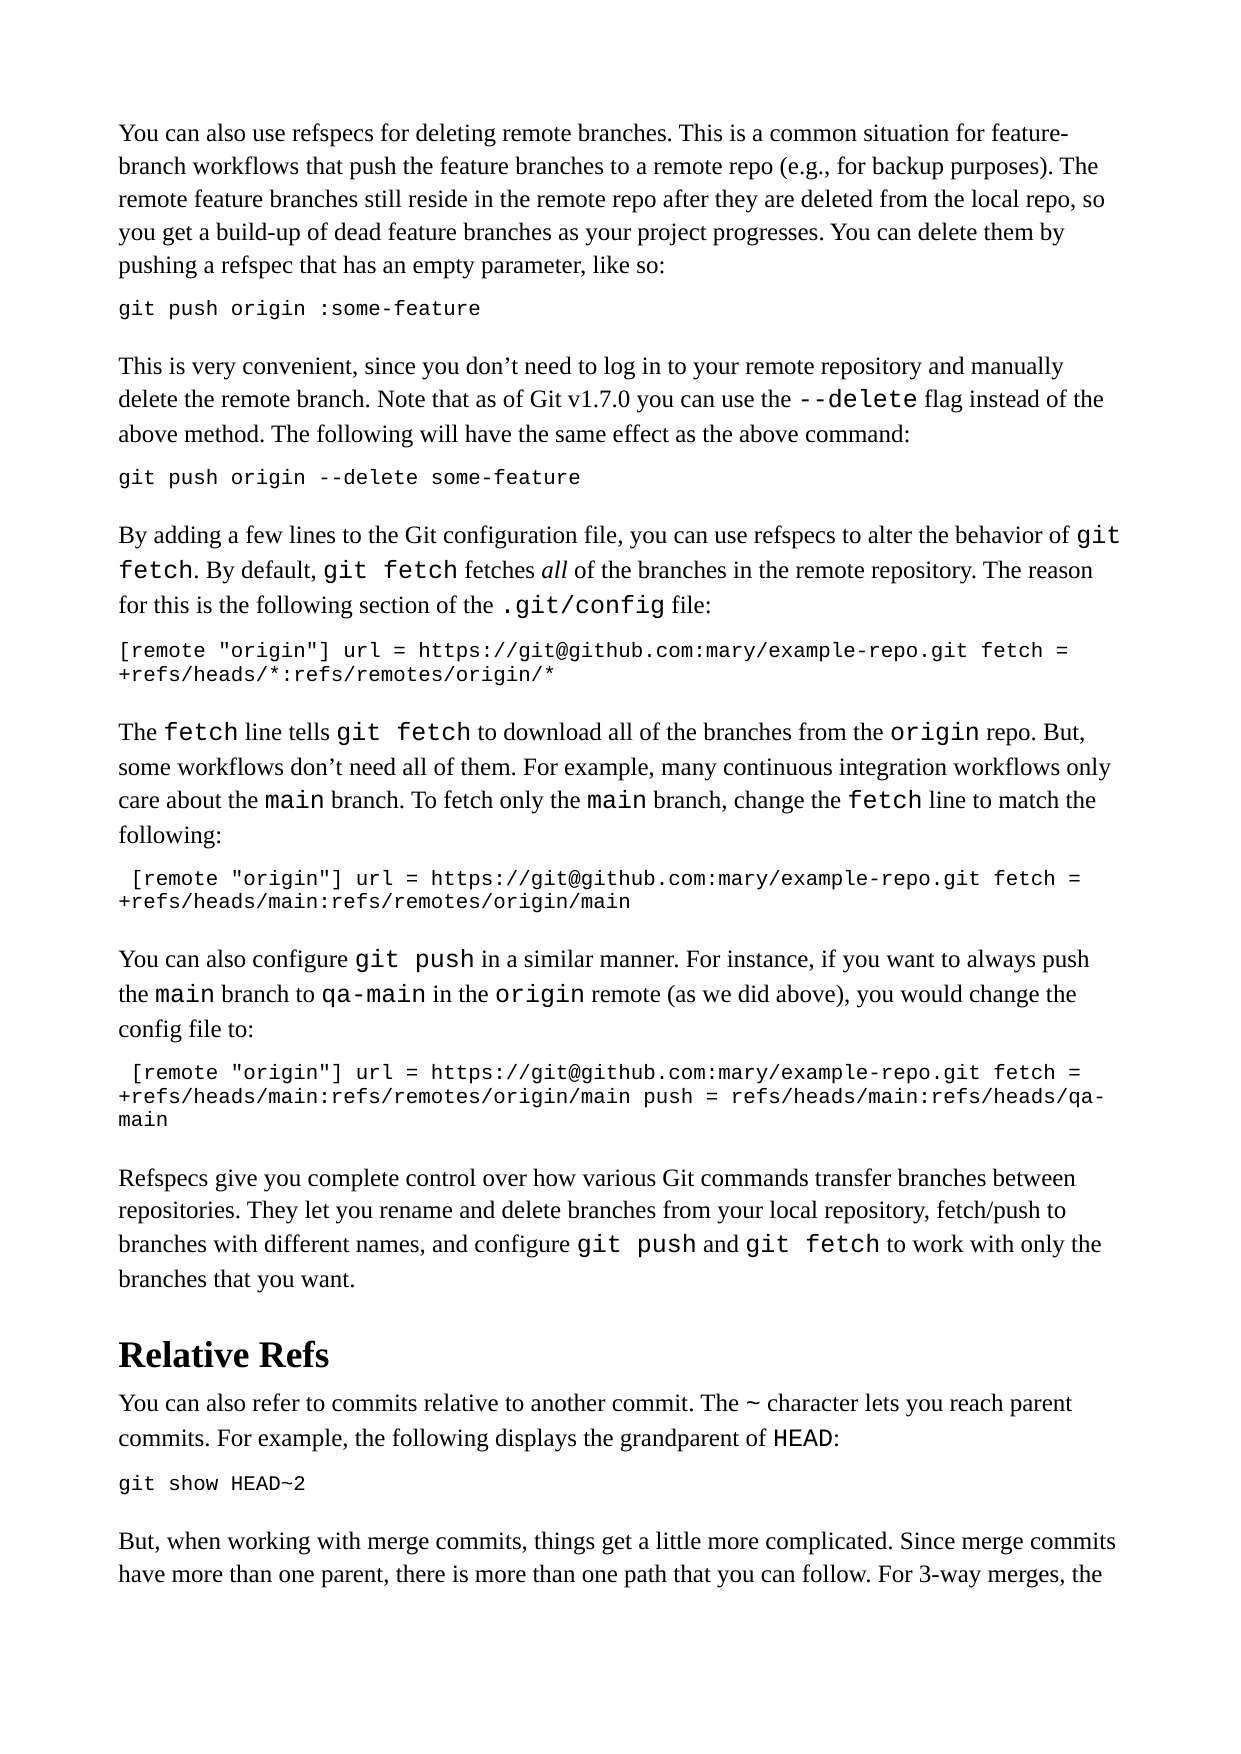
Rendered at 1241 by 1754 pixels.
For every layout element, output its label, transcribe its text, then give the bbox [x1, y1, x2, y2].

subtitle Relative Refs [118, 1332, 1122, 1375]
text You can also configure git push in a similar manner. For instance, if you want to always push the main branch to qa-main in the origin remote (as we did above), you would change the config file to: [118, 944, 1122, 1043]
text git push origin :some-feature [118, 298, 1122, 321]
text [remote "origin"] url = https://git@github.com:mary/example-repo.git fetch = +refs/heads/*:refs/remotes/origin/* [118, 640, 1122, 687]
text You can also refer to commits relative to another commit. The ~ character lets you reach parent commits. For example, the following displays the grandparent of HEAD: [118, 1388, 1122, 1454]
text The fetch line tells git fetch to download all of the branches from the origin repo. But, some workflows don’t need all of them. For example, many continuous integration workflows only care about the main branch. To fetch only the main branch, change the fetch line to match the following: [118, 717, 1122, 849]
text git show HEAD~2 [118, 1473, 1122, 1497]
text But, when working with merge commits, things get a little more complicated. Since merge commits have more than one parent, there is more than one path that you can follow. For 3-way merges, the [118, 1526, 1122, 1588]
text You can also use refspecs for deleting remote branches. This is a common situation for feature-branch workflows that push the feature branches to a remote repo (e.g., for backup purposes). The remote feature branches still reside in the remote repo after they are deleted from the local repo, so you get a build-up of dead feature branches as your project progresses. You can delete them by pushing a refspec that has an empty parameter, like so: [118, 118, 1122, 279]
text Refspecs give you complete control over how various Git commands transfer branches between repositories. They let you rename and delete branches from your local repository, fetch/push to branches with different names, and configure git push and git fetch to work with only the branches that you want. [118, 1163, 1122, 1292]
text By adding a few lines to the Git configuration file, you can use refspecs to alter the behavior of git fetch. By default, git fetch fetches all of the branches in the remote repository. The reason for this is the following section of the .git/config file: [118, 520, 1122, 621]
text [remote "origin"] url = https://git@github.com:mary/example-repo.git fetch = +refs/heads/main:refs/remotes/origin/main push = refs/heads/main:refs/heads/qa-main [118, 1062, 1122, 1133]
text git push origin --delete some-feature [118, 467, 1122, 490]
text This is very convenient, since you don’t need to log in to your remote repository and manually delete the remote branch. Note that as of Git v1.7.0 you can use the --delete flag instead of the above method. The following will have the same effect as the above command: [118, 351, 1122, 448]
text [remote "origin"] url = https://git@github.com:mary/example-repo.git fetch = +refs/heads/main:refs/remotes/origin/main [118, 868, 1122, 915]
